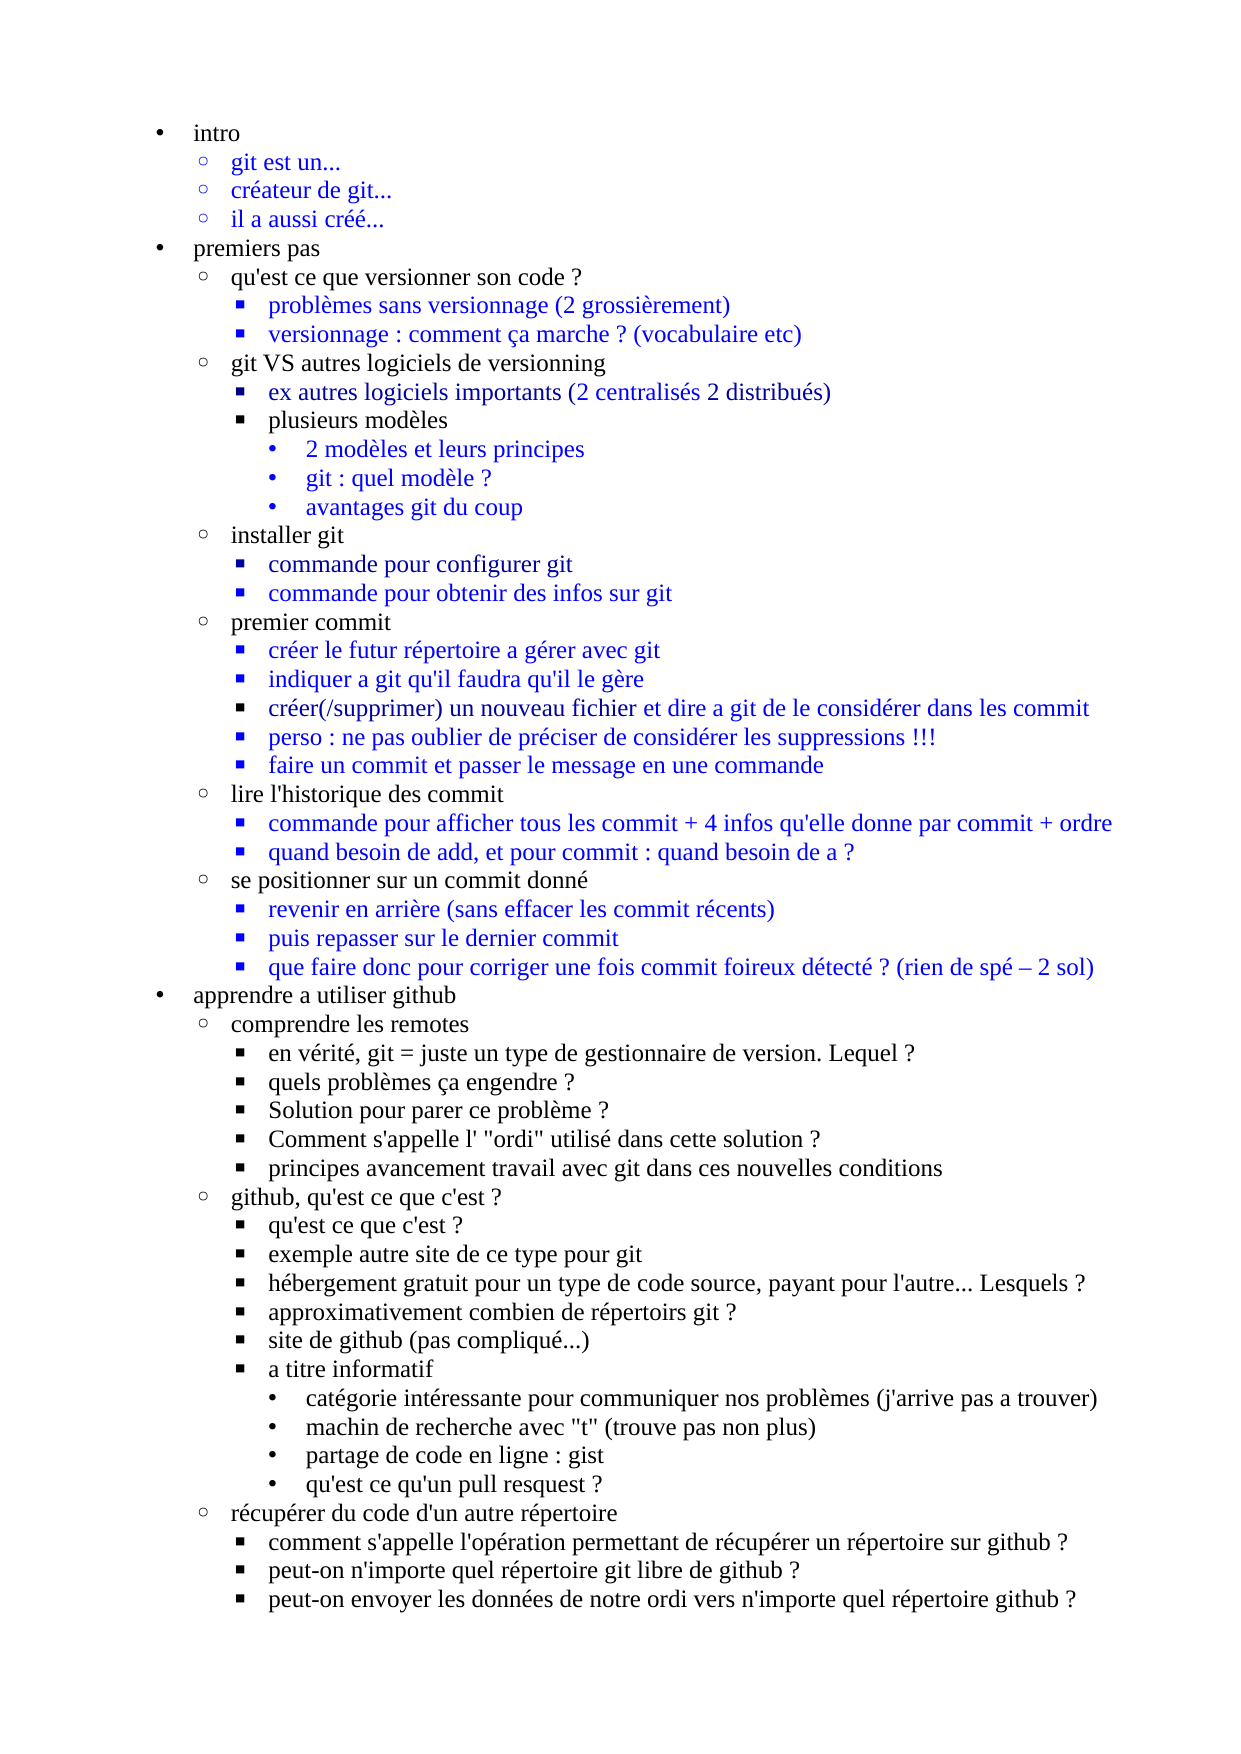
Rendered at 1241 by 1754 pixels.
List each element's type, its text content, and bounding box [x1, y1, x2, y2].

list git VS autres logiciels de versionning [193, 348, 1122, 377]
list indiquer a git qu'il faudra qu'il le gère [231, 664, 1122, 693]
list premiers pas [156, 233, 1122, 262]
list quand besoin de add, et pour commit : quand besoin de a ? [231, 837, 1122, 866]
list il a aussi créé... [193, 204, 1122, 233]
list hébergement gratuit pour un type de code source, payant pour l'autre... Lesquels ? [231, 1268, 1122, 1297]
list créateur de git... [193, 176, 1122, 204]
list comprendre les remotes [193, 1009, 1122, 1038]
list apprendre a utiliser github [156, 981, 1122, 1009]
list partage de code en ligne : gist [268, 1441, 1122, 1469]
list 2 modèles et leurs principes [268, 434, 1122, 463]
list peut-on n'importe quel répertoire git libre de github ? [231, 1556, 1122, 1584]
list qu'est ce qu'un pull resquest ? [268, 1469, 1122, 1498]
list machin de recherche avec "t" (trouve pas non plus) [268, 1412, 1122, 1441]
list commande pour configurer git [231, 549, 1122, 578]
list a titre informatif [231, 1354, 1122, 1383]
list principes avancement travail avec git dans ces nouvelles conditions [231, 1153, 1122, 1182]
list installer git [193, 521, 1122, 549]
list récupérer du code d'un autre répertoire [193, 1498, 1122, 1527]
list plusieurs modèles [231, 406, 1122, 434]
list que faire donc pour corriger une fois commit foireux détecté ? (rien de spé – 2 sol) [231, 952, 1122, 981]
list premier commit [193, 607, 1122, 636]
list ex autres logiciels importants (2 centralisés 2 distribués) [231, 377, 1122, 406]
list faire un commit et passer le message en une commande [231, 751, 1122, 779]
list Comment s'appelle l' "ordi" utilisé dans cette solution ? [231, 1124, 1122, 1153]
list perso : ne pas oublier de préciser de considérer les suppressions !!! [231, 722, 1122, 751]
list comment s'appelle l'opération permettant de récupérer un répertoire sur github ? [231, 1527, 1122, 1556]
list créer(/supprimer) un nouveau fichier et dire a git de le considérer dans les commit [231, 693, 1122, 722]
list github, qu'est ce que c'est ? [193, 1182, 1122, 1211]
list revenir en arrière (sans effacer les commit récents) [231, 894, 1122, 923]
list exemple autre site de ce type pour git [231, 1239, 1122, 1268]
list créer le futur répertoire a gérer avec git [231, 636, 1122, 664]
list qu'est ce que versionner son code ? [193, 262, 1122, 291]
list versionnage : comment ça marche ? (vocabulaire etc) [231, 319, 1122, 348]
list Solution pour parer ce problème ? [231, 1096, 1122, 1124]
list peut-on envoyer les données de notre ordi vers n'importe quel répertoire github ? [231, 1584, 1122, 1613]
list git est un... [193, 147, 1122, 176]
list puis repasser sur le dernier commit [231, 923, 1122, 952]
list commande pour obtenir des infos sur git [231, 578, 1122, 607]
list en vérité, git = juste un type de gestionnaire de version. Lequel ? [231, 1038, 1122, 1067]
list qu'est ce que c'est ? [231, 1211, 1122, 1239]
list approximativement combien de répertoirs git ? [231, 1297, 1122, 1326]
list se positionner sur un commit donné [193, 866, 1122, 894]
list catégorie intéressante pour communiquer nos problèmes (j'arrive pas a trouver) [268, 1383, 1122, 1412]
list intro [156, 118, 1122, 147]
list lire l'historique des commit [193, 779, 1122, 808]
list quels problèmes ça engendre ? [231, 1067, 1122, 1096]
list site de github (pas compliqué...) [231, 1326, 1122, 1354]
list git : quel modèle ? [268, 463, 1122, 492]
list commande pour afficher tous les commit + 4 infos qu'elle donne par commit + ordre [231, 808, 1122, 837]
list problèmes sans versionnage (2 grossièrement) [231, 291, 1122, 319]
list avantages git du coup [268, 492, 1122, 521]
